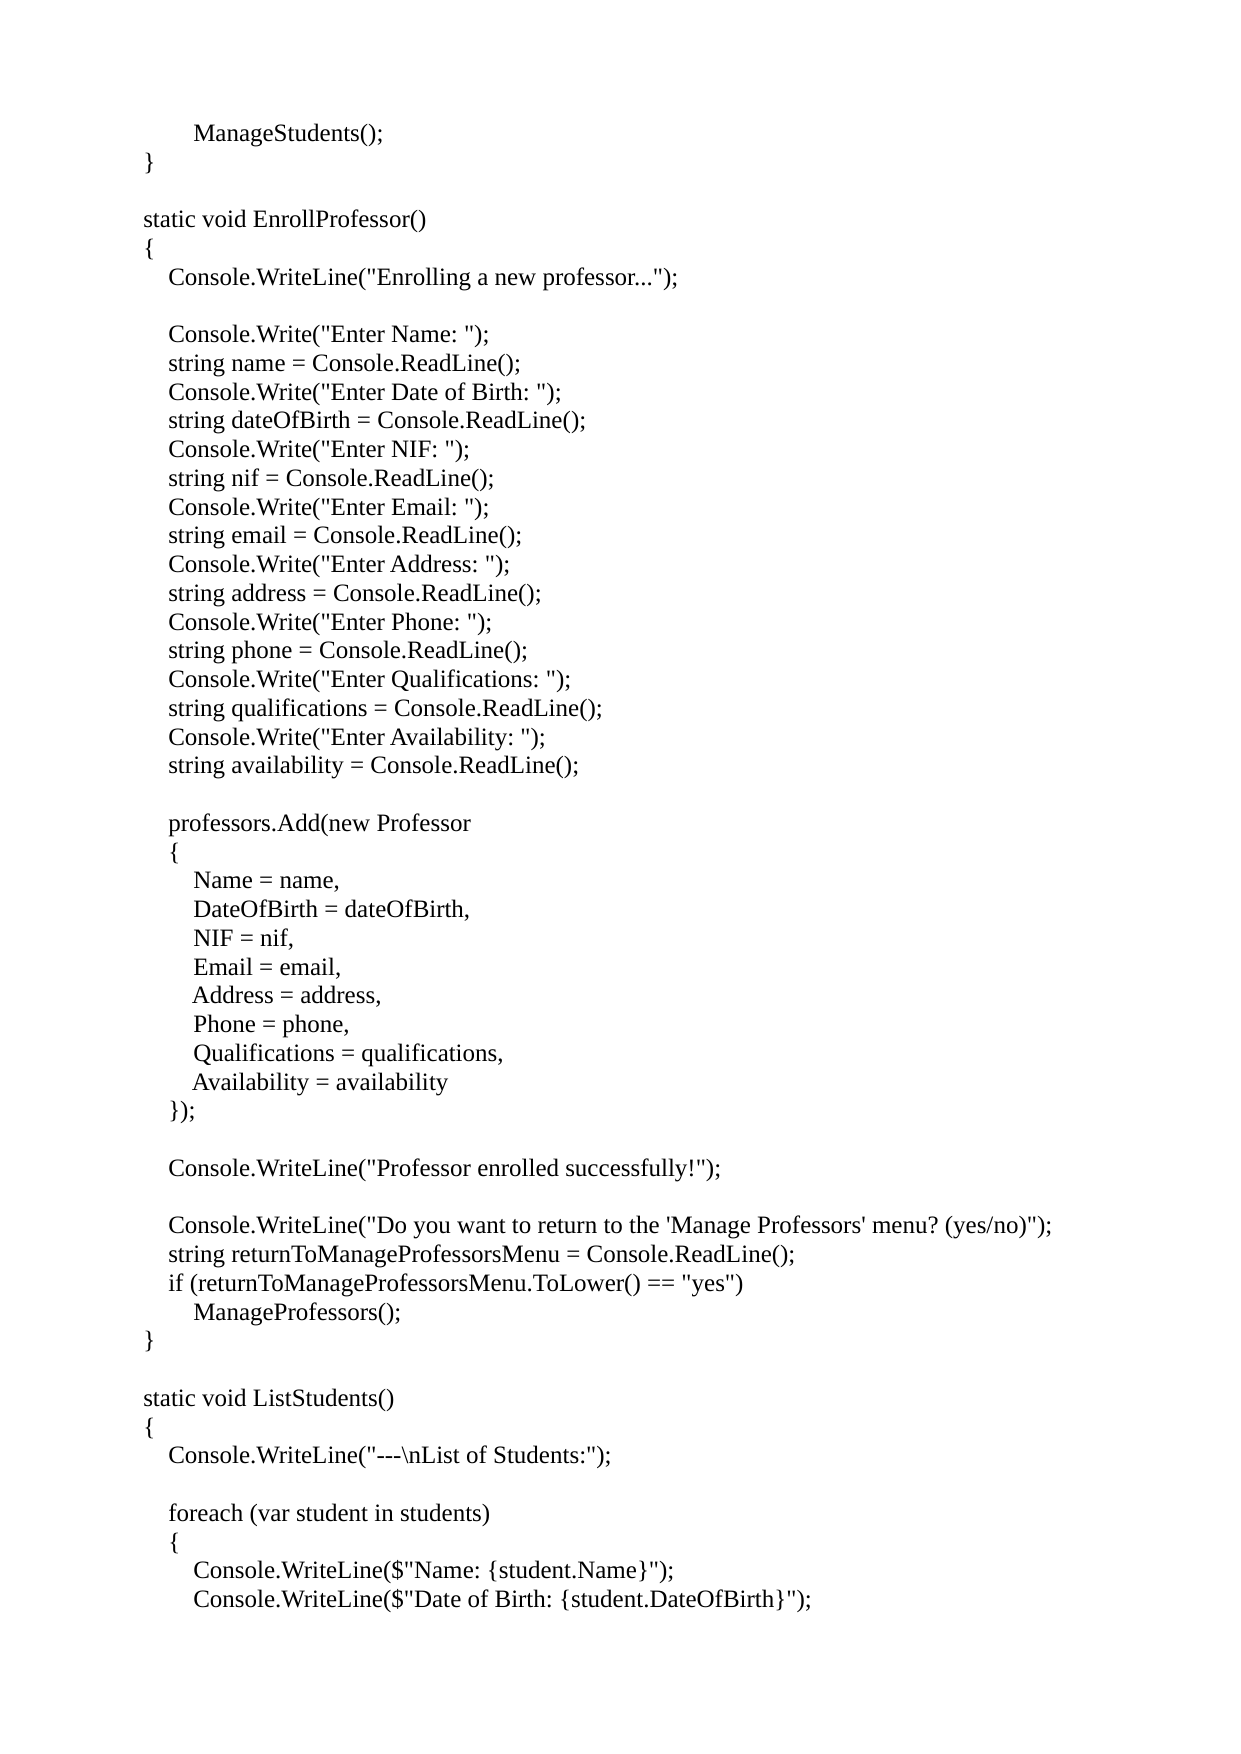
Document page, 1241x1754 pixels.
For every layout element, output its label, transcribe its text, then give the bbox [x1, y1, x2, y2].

text professors.Add(new Professor [118, 808, 1122, 837]
text }); [118, 1096, 1122, 1124]
text { [118, 1527, 1122, 1556]
text static void EnrollProfessor() [118, 204, 1122, 233]
text DateOfBirth = dateOfBirth, [118, 894, 1122, 923]
text string name = Console.ReadLine(); [118, 348, 1122, 377]
text Address = address, [118, 981, 1122, 1009]
text Availability = availability [118, 1067, 1122, 1096]
text Console.Write("Enter Availability: "); [118, 722, 1122, 751]
text Console.WriteLine("---\nList of Students:"); [118, 1441, 1122, 1469]
text string nif = Console.ReadLine(); [118, 463, 1122, 492]
text { [118, 1412, 1122, 1441]
text string returnToManageProfessorsMenu = Console.ReadLine(); [118, 1239, 1122, 1268]
text ManageStudents(); [118, 118, 1122, 147]
text string dateOfBirth = Console.ReadLine(); [118, 406, 1122, 434]
text } [118, 147, 1122, 176]
text ManageProfessors(); [118, 1297, 1122, 1326]
text static void ListStudents() [118, 1383, 1122, 1412]
text Console.Write("Enter Qualifications: "); [118, 664, 1122, 693]
text Console.WriteLine($"Date of Birth: {student.DateOfBirth}"); [118, 1584, 1122, 1613]
text Console.Write("Enter Email: "); [118, 492, 1122, 521]
text Console.Write("Enter Name: "); [118, 319, 1122, 348]
text foreach (var student in students) [118, 1498, 1122, 1527]
text string address = Console.ReadLine(); [118, 578, 1122, 607]
text Qualifications = qualifications, [118, 1038, 1122, 1067]
text Console.Write("Enter Phone: "); [118, 607, 1122, 636]
text string availability = Console.ReadLine(); [118, 751, 1122, 779]
text Console.WriteLine("Do you want to return to the 'Manage Professors' menu? (yes/no)"); [118, 1211, 1122, 1239]
text Console.WriteLine($"Name: {student.Name}"); [118, 1556, 1122, 1584]
text Console.WriteLine("Professor enrolled successfully!"); [118, 1153, 1122, 1182]
text string qualifications = Console.ReadLine(); [118, 693, 1122, 722]
text Console.Write("Enter Date of Birth: "); [118, 377, 1122, 406]
text if (returnToManageProfessorsMenu.ToLower() == "yes") [118, 1268, 1122, 1297]
text string phone = Console.ReadLine(); [118, 636, 1122, 664]
text Console.Write("Enter NIF: "); [118, 434, 1122, 463]
text { [118, 837, 1122, 866]
text NIF = nif, [118, 923, 1122, 952]
text } [118, 1326, 1122, 1354]
text { [118, 233, 1122, 262]
text Console.Write("Enter Address: "); [118, 549, 1122, 578]
text Email = email, [118, 952, 1122, 981]
text Name = name, [118, 866, 1122, 894]
text Console.WriteLine("Enrolling a new professor..."); [118, 262, 1122, 291]
text string email = Console.ReadLine(); [118, 521, 1122, 549]
text Phone = phone, [118, 1009, 1122, 1038]
